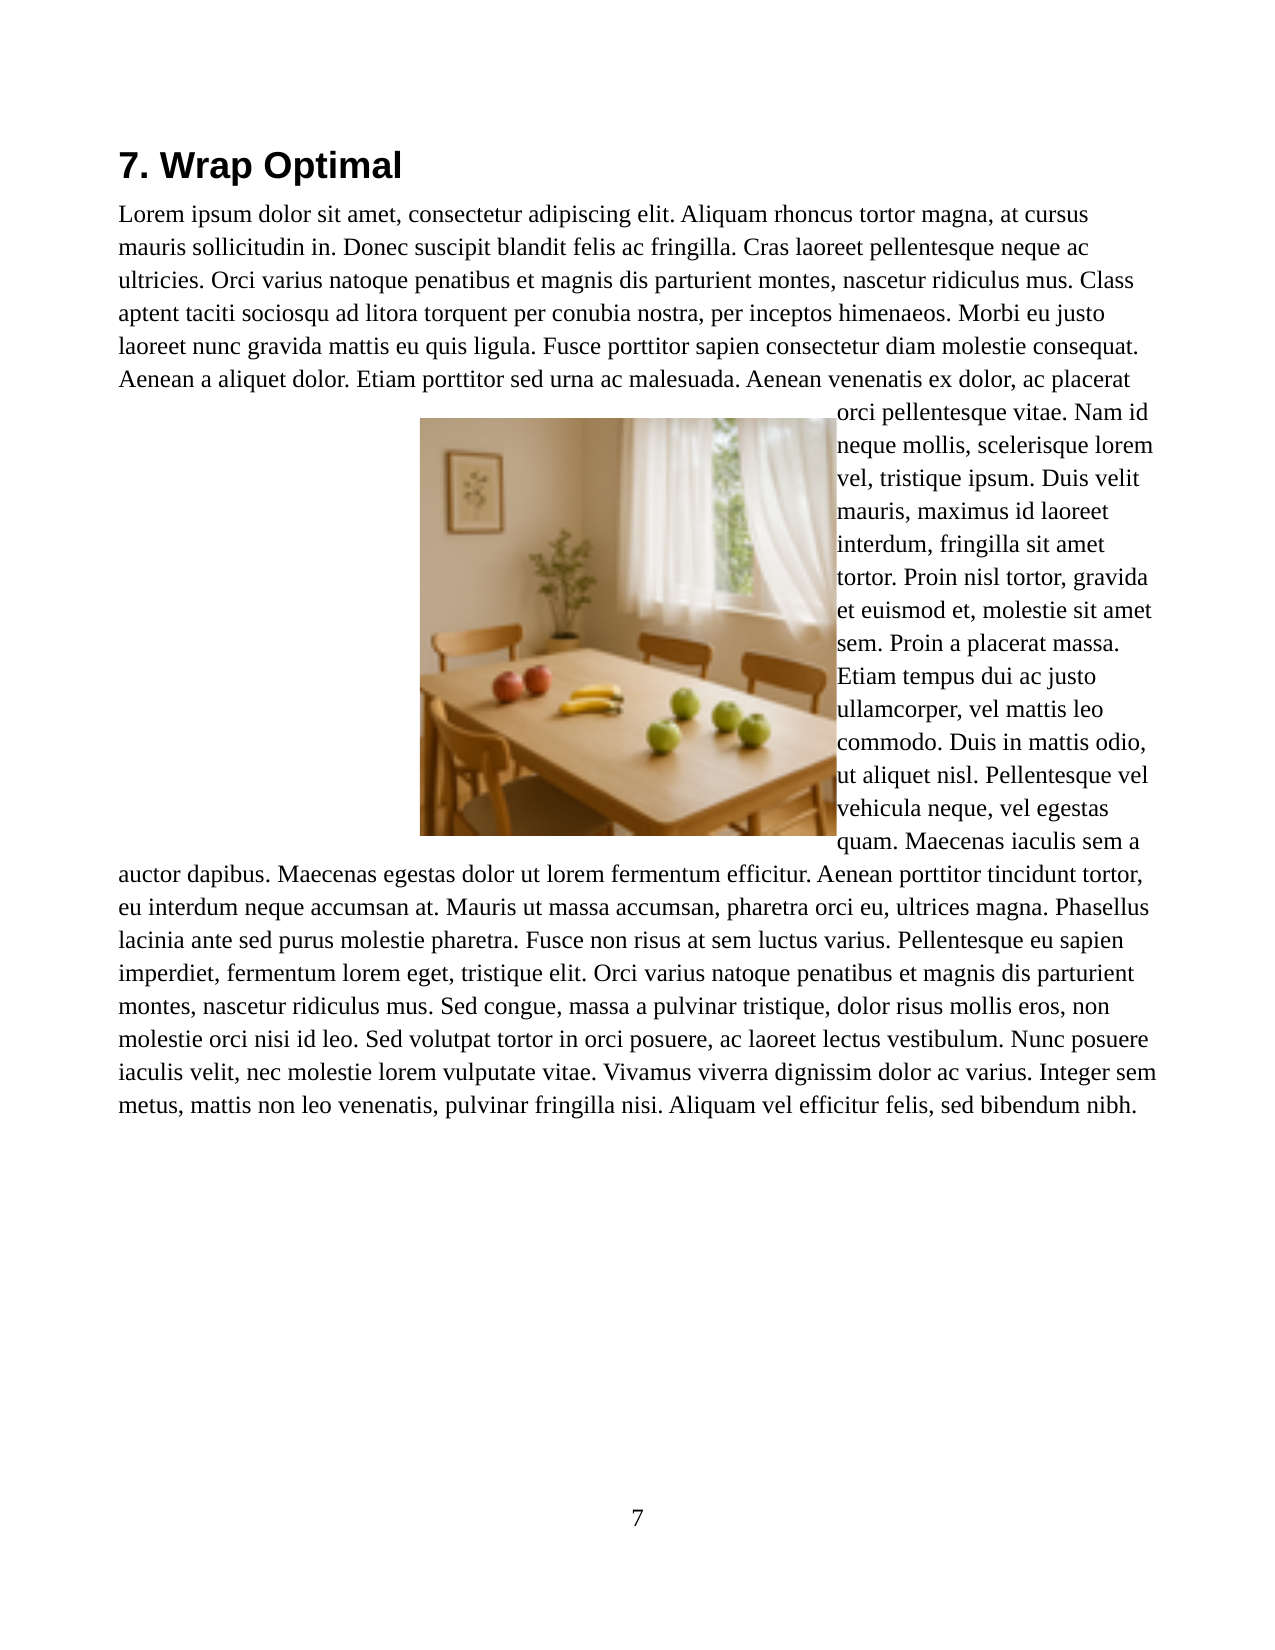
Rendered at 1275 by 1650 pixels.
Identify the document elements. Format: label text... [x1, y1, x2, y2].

text Lorem ipsum dolor sit amet, consectetur adipiscing elit. Aliquam rhoncus tortor magna, at cursus mauris sollicitudin in. Donec suscipit blandit felis ac fringilla. Cras laoreet pellentesque neque ac ultricies. Orci varius natoque penatibus et magnis dis parturient montes, nascetur ridiculus mus. Class aptent taciti sociosqu ad litora torquent per conubia nostra, per inceptos himenaeos. Morbi eu justo laoreet nunc gravida mattis eu quis ligula. Fusce porttitor sapien consectetur diam molestie consequat. Aenean a aliquet dolor. Etiam porttitor sed urna ac malesuada. Aenean venenatis ex dolor, ac placerat orci pellentesque vitae. Nam id neque mollis, scelerisque lorem vel, tristique ipsum. Duis velit mauris, maximus id laoreet interdum, fringilla sit amet tortor. Proin nisl tortor, gravida et euismod et, molestie sit amet sem. Proin a placerat massa. Etiam tempus dui ac justo ullamcorper, vel mattis leo commodo. Duis in mattis odio, ut aliquet nisl. Pellentesque vel vehicula neque, vel egestas quam. Maecenas iaculis sem a auctor dapibus. Maecenas egestas dolor ut lorem fermentum efficitur. Aenean porttitor tincidunt tortor, eu interdum neque accumsan at. Mauris ut massa accumsan, pharetra orci eu, ultrices magna. Phasellus lacinia ante sed purus molestie pharetra. Fusce non risus at sem luctus varius. Pellentesque eu sapien imperdiet, fermentum lorem eget, tristique elit. Orci varius natoque penatibus et magnis dis parturient montes, nascetur ridiculus mus. Sed congue, massa a pulvinar tristique, dolor risus mollis eros, non molestie orci nisi id leo. Sed volutpat tortor in orci posuere, ac laoreet lectus vestibulum. Nunc posuere iaculis velit, nec molestie lorem vulputate vitae. Vivamus viverra dignissim dolor ac varius. Integer sem metus, mattis non leo venenatis, pulvinar fringilla nisi. Aliquam vel efficitur felis, sed bibendum nibh. [118, 199, 1157, 1119]
subtitle 7. Wrap Optimal [118, 143, 1157, 186]
picture [419, 418, 837, 836]
